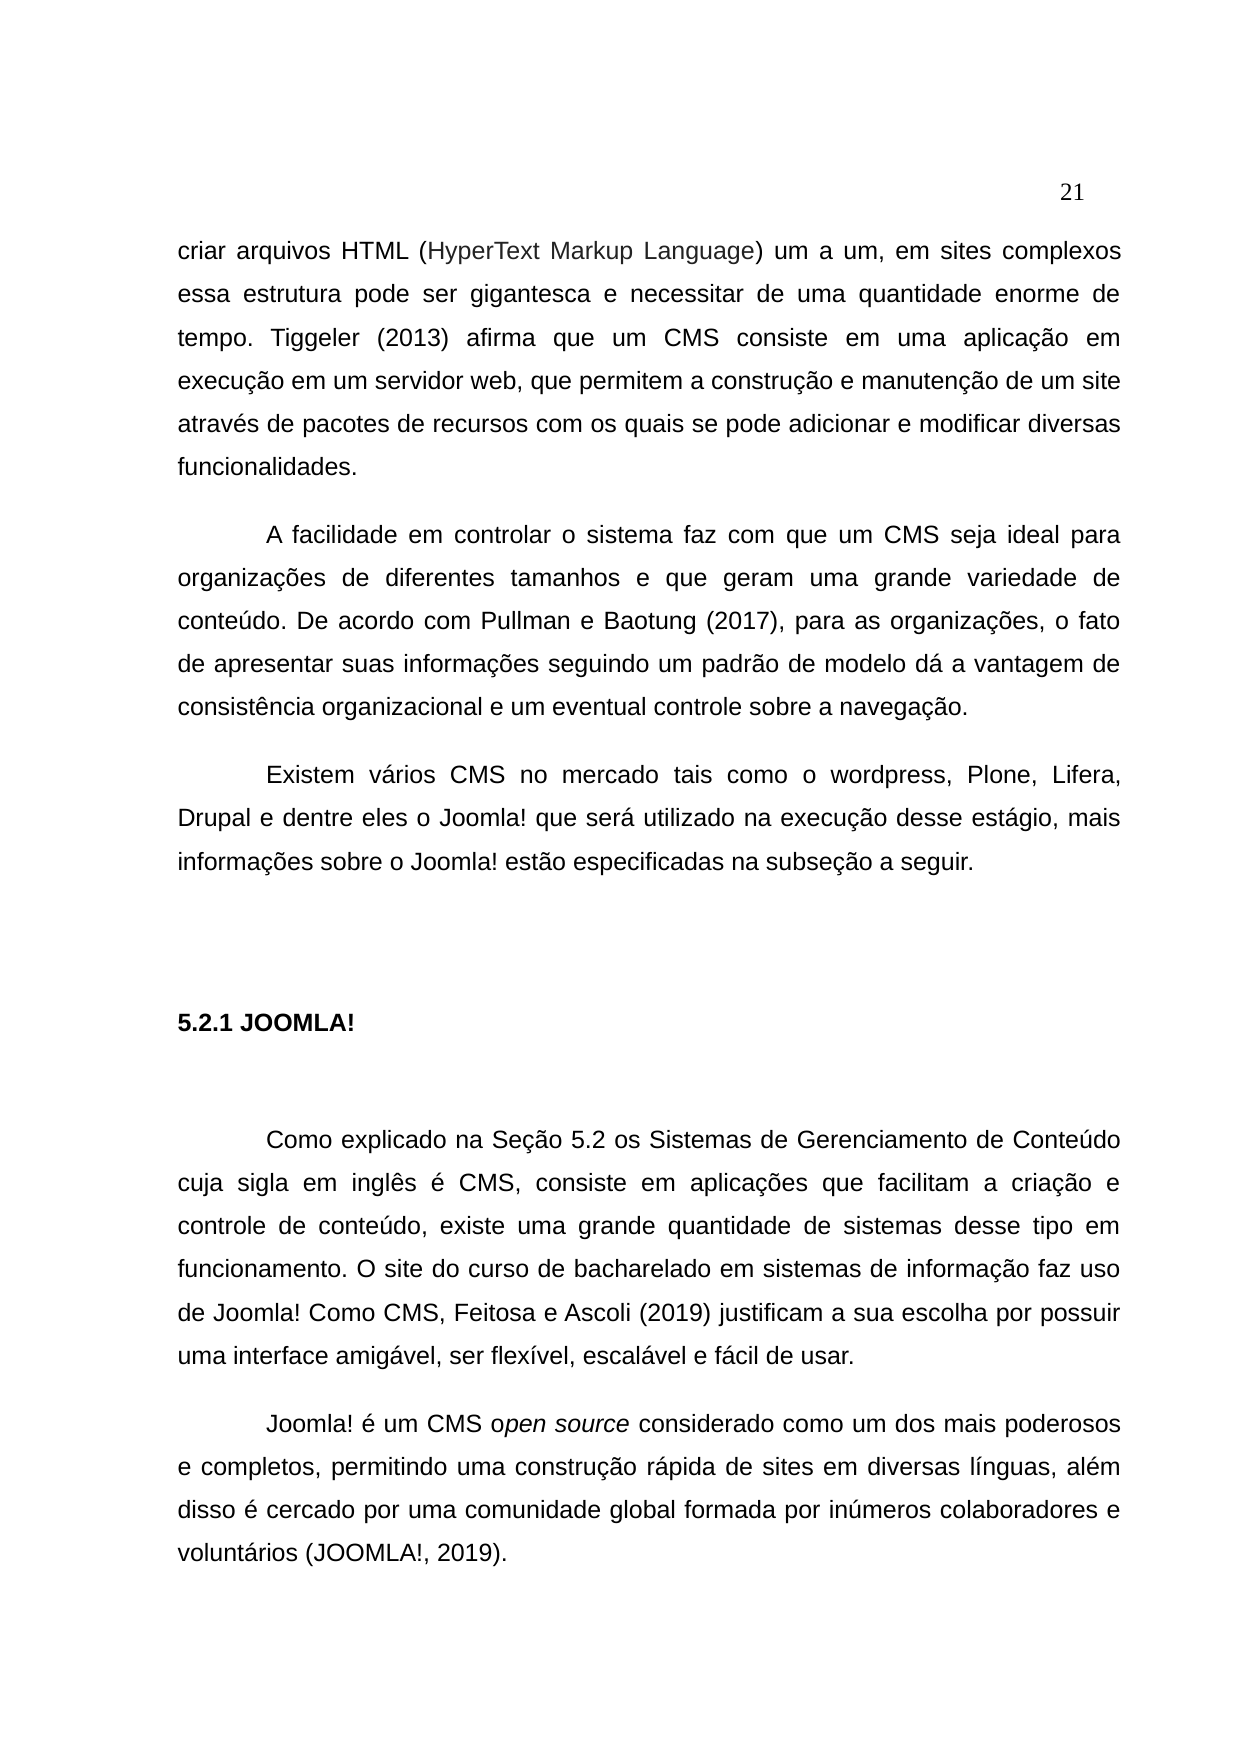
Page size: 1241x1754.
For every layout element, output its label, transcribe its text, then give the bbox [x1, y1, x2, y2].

text A facilidade em controlar o sistema faz com que um CMS seja ideal para organizações de diferentes tamanhos e que geram uma grande variedade de conteúdo. De acordo com Pullman e Baotung (2017), para as organizações, o fato de apresentar suas informações seguindo um padrão de modelo dá a vantagem de consistência organizacional e um eventual controle sobre a navegação. [177, 520, 1122, 721]
text 5.2.1 Joomla! [177, 1008, 1122, 1036]
text criar arquivos HTML (HyperText Markup Language) um a um, em sites complexos essa estrutura pode ser gigantesca e necessitar de uma quantidade enorme de tempo. Tiggeler (2013) afirma que um CMS consiste em uma aplicação em execução em um servidor web, que permitem a construção e manutenção de um site através de pacotes de recursos com os quais se pode adicionar e modificar diversas funcionalidades. [177, 236, 1122, 481]
text Existem vários CMS no mercado tais como o wordpress, Plone, Lifera, Drupal e dentre eles o Joomla! que será utilizado na execução desse estágio, mais informações sobre o Joomla! estão especificadas na subseção a seguir. [177, 760, 1122, 875]
text Como explicado na Seção 5.2 os Sistemas de Gerenciamento de Conteúdo cuja sigla em inglês é CMS, consiste em aplicações que facilitam a criação e controle de conteúdo, existe uma grande quantidade de sistemas desse tipo em funcionamento. O site do curso de bacharelado em sistemas de informação faz uso de Joomla! Como CMS, Feitosa e Ascoli (2019) justificam a sua escolha por possuir uma interface amigável, ser flexível, escalável e fácil de usar. [177, 1125, 1122, 1369]
text Joomla! é um CMS open source considerado como um dos mais poderosos e completos, permitindo uma construção rápida de sites em diversas línguas, além disso é cercado por uma comunidade global formada por inúmeros colaboradores e voluntários (JOOMLA!, 2019). [177, 1408, 1122, 1567]
